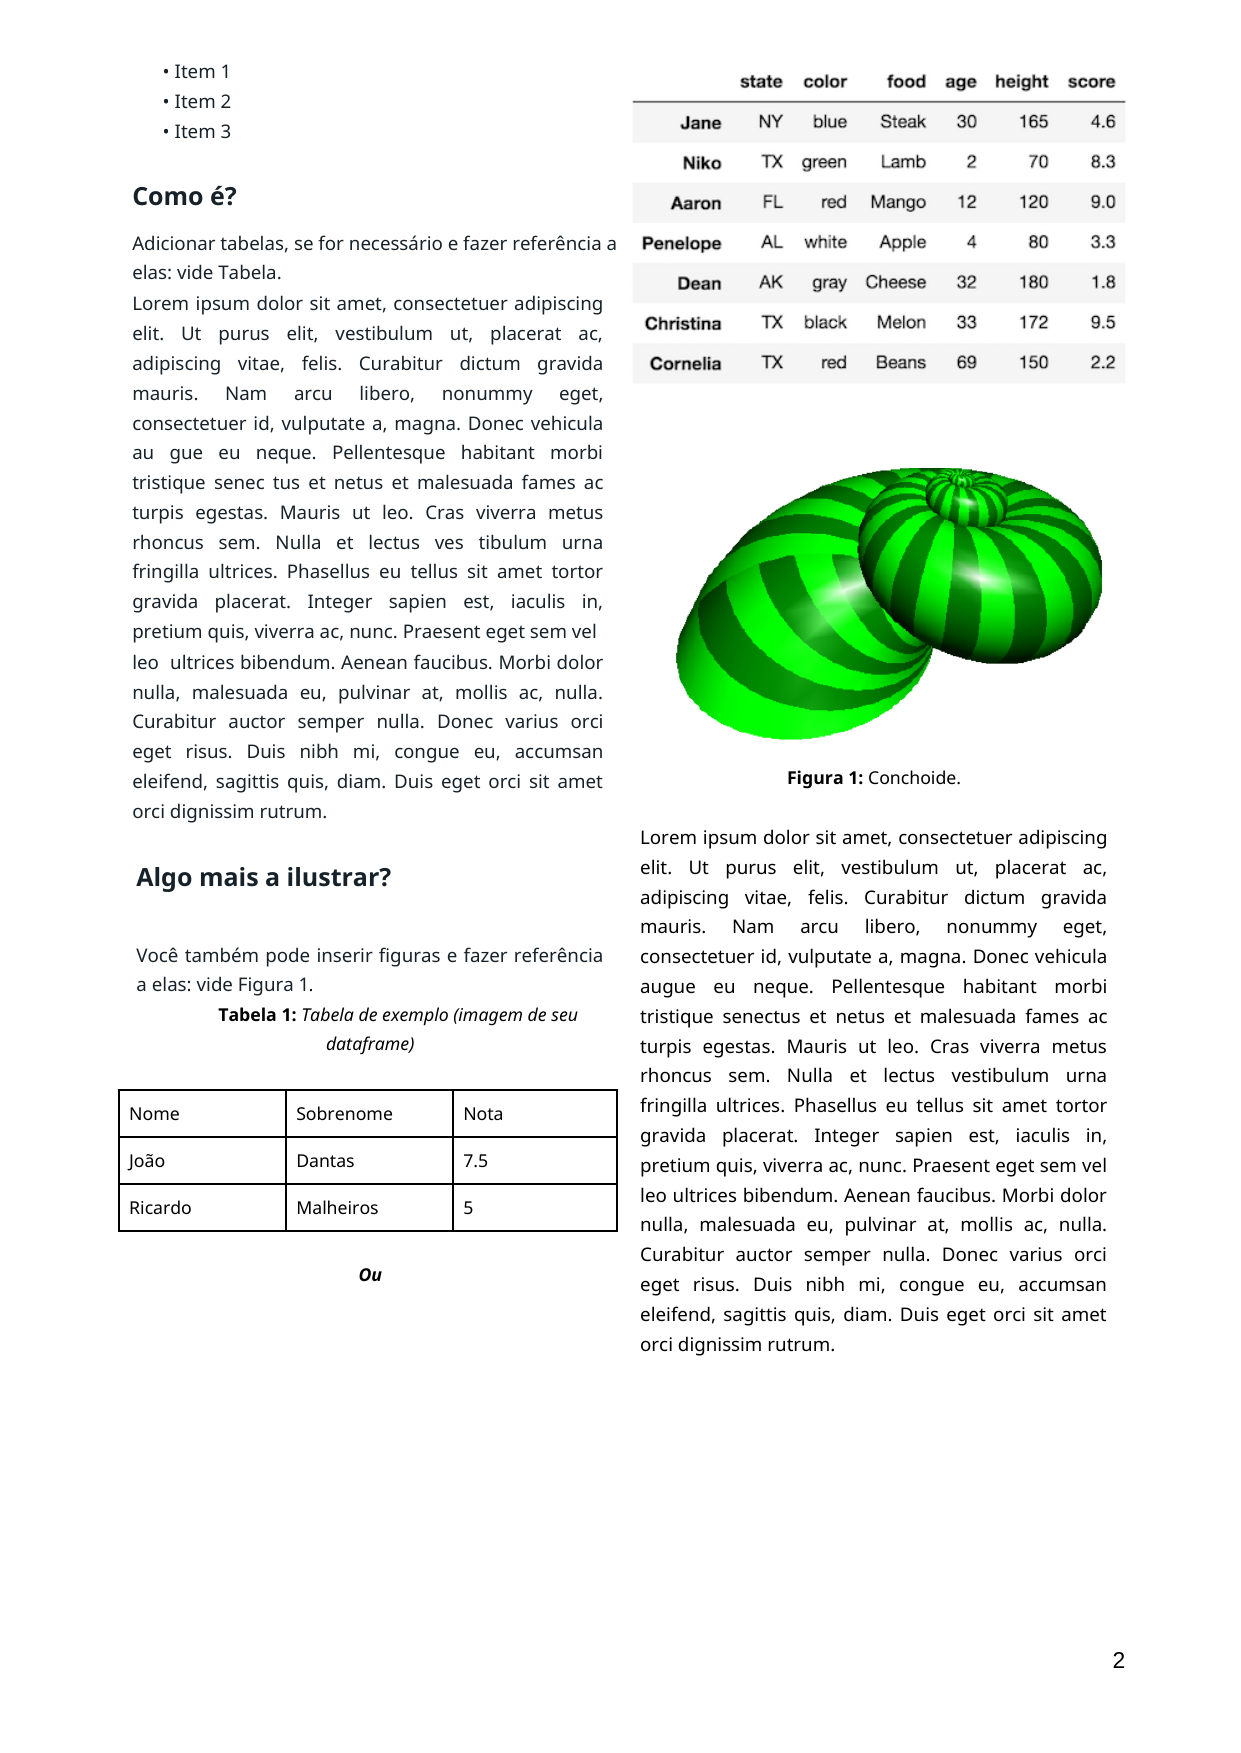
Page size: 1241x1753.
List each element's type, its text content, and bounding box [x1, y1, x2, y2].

table_cell Ricardo [120, 1185, 285, 1230]
table_header Nome [120, 1091, 285, 1136]
text Adicionar tabelas, se for necessário e fazer referência a elas: vide Tabela. [132, 230, 621, 285]
picture [621, 58, 1127, 388]
text Tabela 1: Tabela de exemplo (imagem de seu dataframe) [136, 1003, 604, 1055]
table_cell Dantas [287, 1138, 452, 1183]
table_header Nota [454, 1091, 616, 1136]
text • Item 2 [162, 88, 621, 114]
text leo ultrices bibendum. Aenean faucibus. Morbi dolor nulla, malesuada eu, pulvinar at, mollis ac, nulla. Curabitur auctor semper nulla. Donec varius orci eget risus. Duis nibh mi, congue eu, accumsan eleifend, sagittis quis, diam. Duis eget orci sit amet orci dignissim rutrum. [132, 649, 604, 824]
text Lorem ipsum dolor sit amet, consectetuer adipiscing elit. Ut purus elit, vestibulum ut, placerat ac, adipiscing vitae, felis. Curabitur dictum gravida mauris. Nam arcu libero, nonummy eget, consectetuer id, vulputate a, magna. Donec vehicula augue eu neque. Pellentesque habitant morbi tristique senectus et netus et malesuada fames ac turpis egestas. Mauris ut leo. Cras viverra metus rhoncus sem. Nulla et lectus vestibulum urna fringilla ultrices. Phasellus eu tellus sit amet tortor gravida placerat. Integer sapien est, iaculis in, pretium quis, viverra ac, nunc. Praesent eget sem vel leo ultrices bibendum. Aenean faucibus. Morbi dolor nulla, malesuada eu, pulvinar at, mollis ac, nulla. Curabitur auctor semper nulla. Donec varius orci eget risus. Duis nibh mi, congue eu, accumsan eleifend, sagittis quis, diam. Duis eget orci sit amet orci dignissim rutrum. [640, 824, 1108, 1356]
table_cell Malheiros [287, 1185, 452, 1230]
text Como é? [132, 178, 621, 212]
text Lorem ipsum dolor sit amet, consectetuer adipiscing elit. Ut purus elit, vestibulum ut, placerat ac, adipiscing vitae, felis. Curabitur dictum gravida mauris. Nam arcu libero, nonummy eget, consectetuer id, vulputate a, magna. Donec vehicula au gue eu neque. Pellentesque habitant morbi tristique senec tus et netus et malesuada fames ac turpis egestas. Mauris ut leo. Cras viverra metus rhoncus sem. Nulla et lectus ves tibulum urna fringilla ultrices. Phasellus eu tellus sit amet tortor gravida placerat. Integer sapien est, iaculis in, pretium quis, viverra ac, nunc. Praesent eget sem vel [132, 291, 604, 644]
text Algo mais a ilustrar? [136, 860, 604, 894]
text • Item 1 [162, 59, 621, 84]
text • Item 3 [162, 118, 621, 144]
table_header Sobrenome [287, 1091, 452, 1136]
text Você também pode inserir figuras e fazer referência a elas: vide Figura 1. [136, 942, 604, 997]
text Figura 1: Conchoide. [640, 766, 1108, 790]
table_cell 5 [454, 1185, 616, 1230]
picture [640, 423, 1145, 760]
table_cell 7.5 [454, 1138, 616, 1183]
table_cell João [120, 1138, 285, 1183]
text Ou [136, 1262, 604, 1287]
